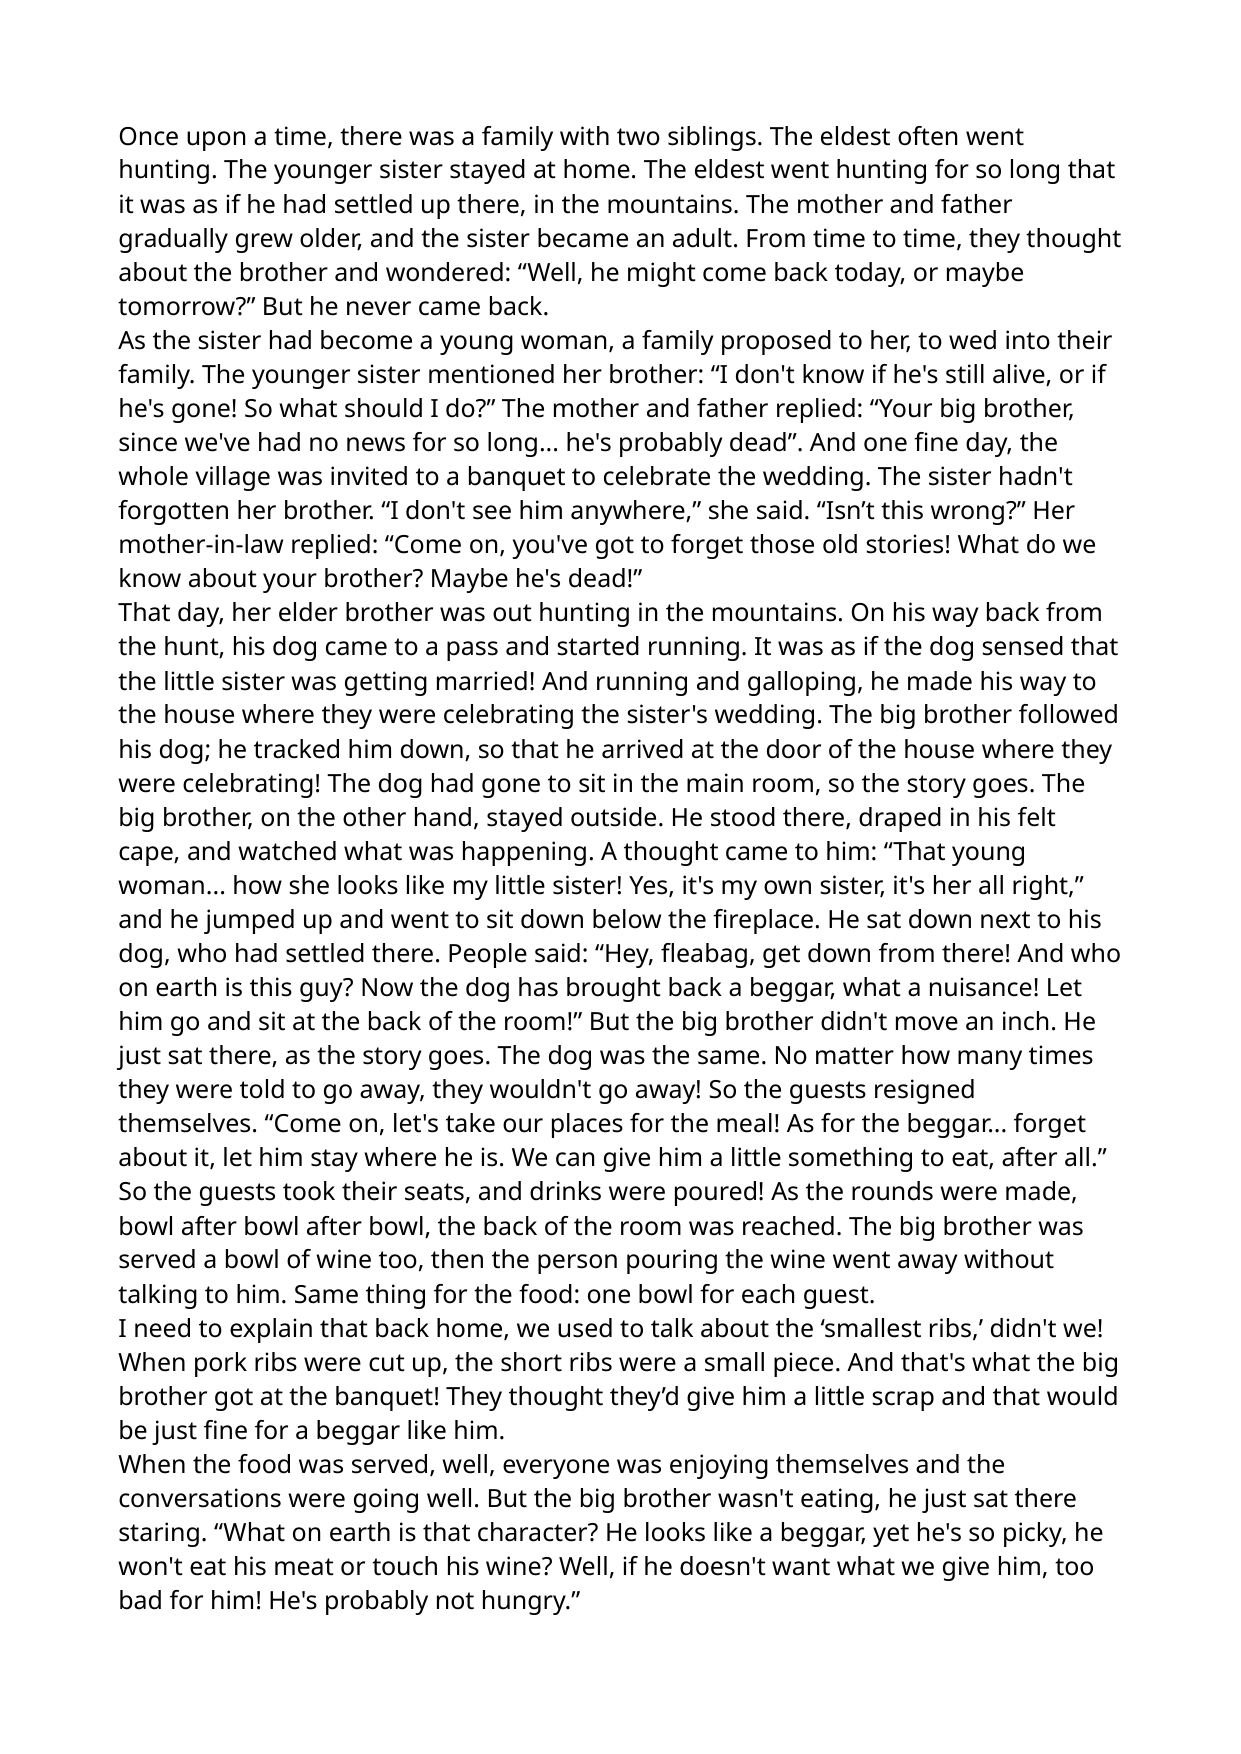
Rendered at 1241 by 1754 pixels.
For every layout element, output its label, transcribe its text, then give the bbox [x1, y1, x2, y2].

text As the sister had become a young woman, a family proposed to her, to wed into their family. The younger sister mentioned her brother: “I don't know if he's still alive, or if he's gone! So what should I do?” The mother and father replied: “Your big brother, since we've had no news for so long... he's probably dead”. And one fine day, the whole village was invited to a banquet to celebrate the wedding. The sister hadn't forgotten her brother. “I don't see him anywhere,” she said. “Isn’t this wrong?” Her mother-in-law replied: “Come on, you've got to forget those old stories! What do we know about your brother? Maybe he's dead!” [118, 322, 1122, 595]
text Once upon a time, there was a family with two siblings. The eldest often went hunting. The younger sister stayed at home. The eldest went hunting for so long that it was as if he had settled up there, in the mountains. The mother and father gradually grew older, and the sister became an adult. From time to time, they thought about the brother and wondered: “Well, he might come back today, or maybe tomorrow?” But he never came back. [118, 118, 1122, 322]
text That day, her elder brother was out hunting in the mountains. On his way back from the hunt, his dog came to a pass and started running. It was as if the dog sensed that the little sister was getting married! And running and galloping, he made his way to the house where they were celebrating the sister's wedding. The big brother followed his dog; he tracked him down, so that he arrived at the door of the house where they were celebrating! The dog had gone to sit in the main room, so the story goes. The big brother, on the other hand, stayed outside. He stood there, draped in his felt cape, and watched what was happening. A thought came to him: “That young woman... how she looks like my little sister! Yes, it's my own sister, it's her all right,” and he jumped up and went to sit down below the fireplace. He sat down next to his dog, who had settled there. People said: “Hey, fleabag, get down from there! And who on earth is this guy? Now the dog has brought back a beggar, what a nuisance! Let him go and sit at the back of the room!” But the big brother didn't move an inch. He just sat there, as the story goes. The dog was the same. No matter how many times they were told to go away, they wouldn't go away! So the guests resigned themselves. “Come on, let's take our places for the meal! As for the beggar... forget about it, let him stay where he is. We can give him a little something to eat, after all.” So the guests took their seats, and drinks were poured! As the rounds were made, bowl after bowl after bowl, the back of the room was reached. The big brother was served a bowl of wine too, then the person pouring the wine went away without talking to him. Same thing for the food: one bowl for each guest. [118, 595, 1122, 1310]
text When the food was served, well, everyone was enjoying themselves and the conversations were going well. But the big brother wasn't eating, he just sat there staring. “What on earth is that character? He looks like a beggar, yet he's so picky, he won't eat his meat or touch his wine? Well, if he doesn't want what we give him, too bad for him! He's probably not hungry.” [118, 1447, 1122, 1617]
text I need to explain that back home, we used to talk about the ‘smallest ribs,’ didn't we! When pork ribs were cut up, the short ribs were a small piece. And that's what the big brother got at the banquet! They thought they’d give him a little scrap and that would be just fine for a beggar like him. [118, 1310, 1122, 1447]
